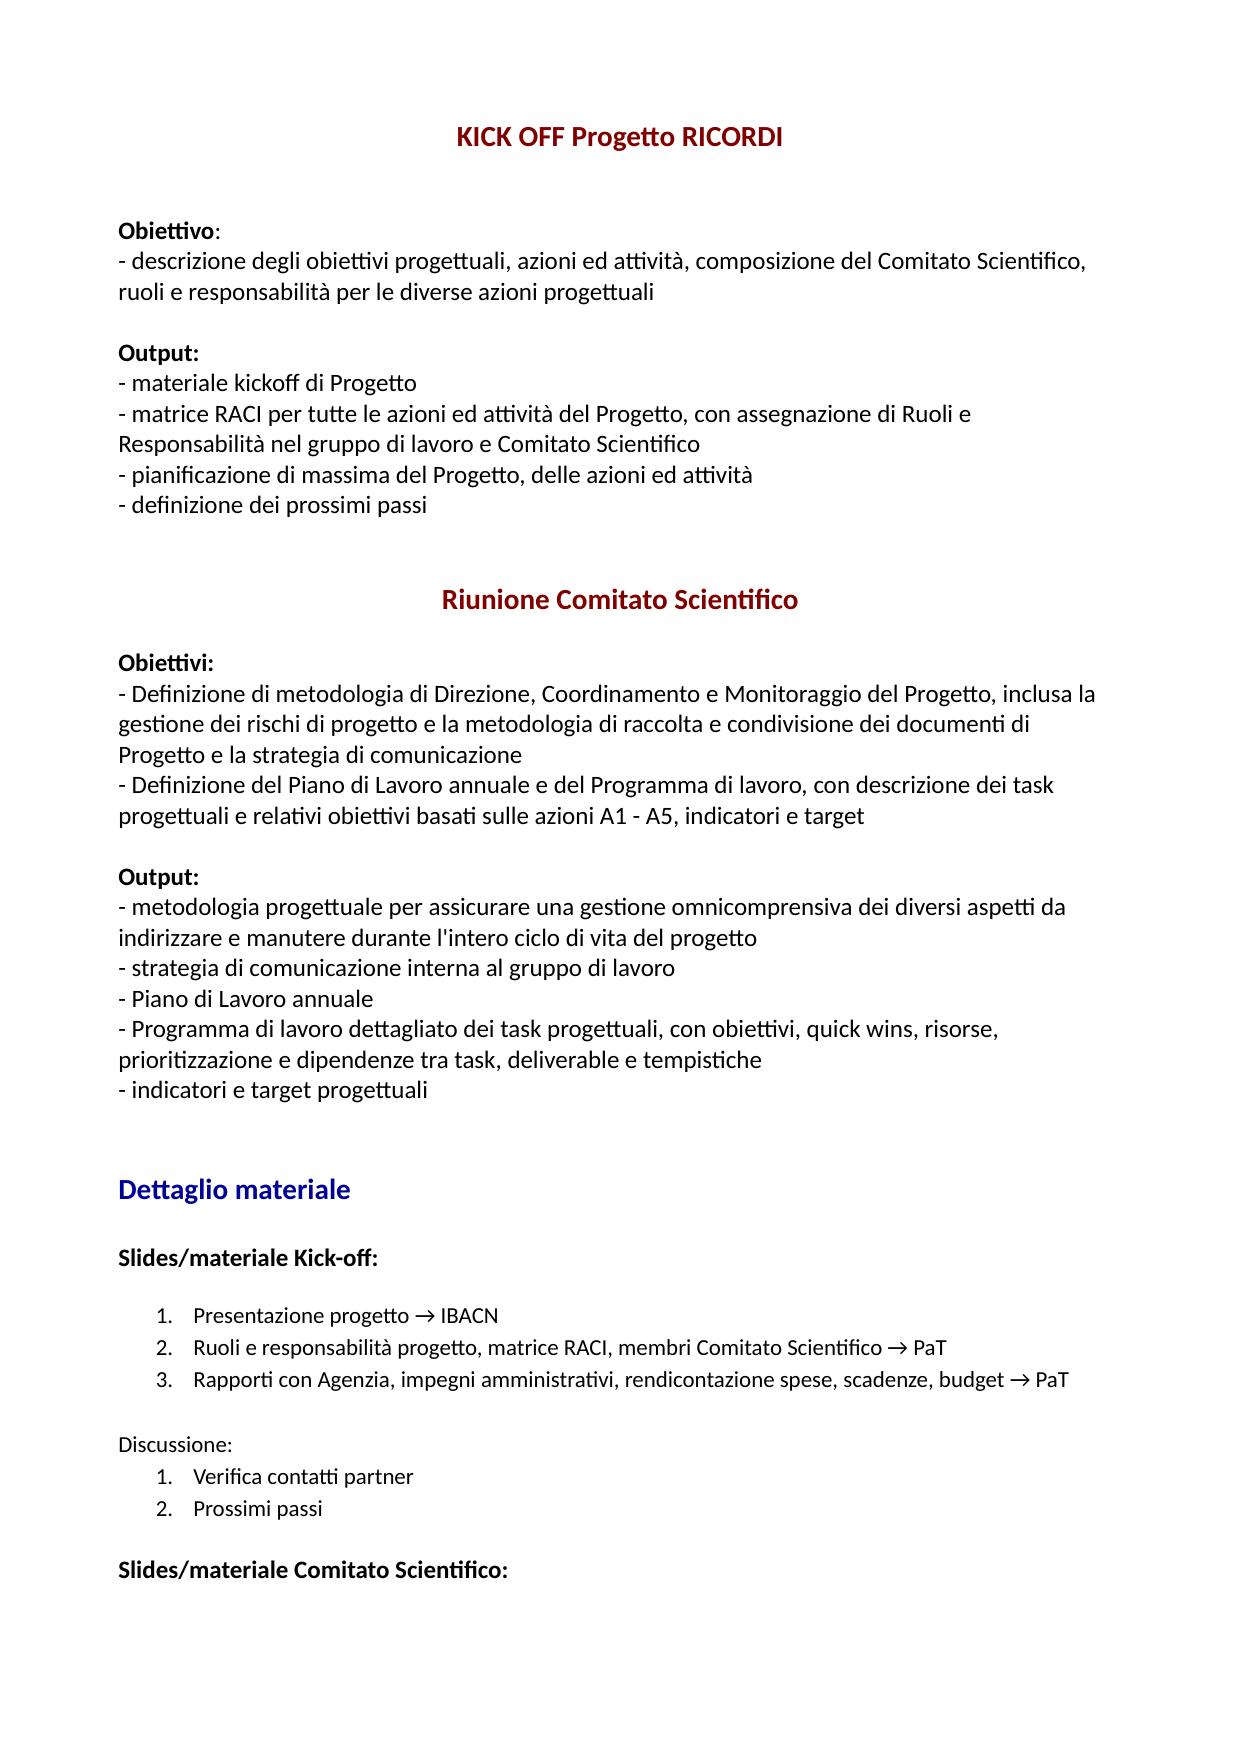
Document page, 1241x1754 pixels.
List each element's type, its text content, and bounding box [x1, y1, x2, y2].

text Slides/materiale Comitato Scientifico: [118, 1554, 1122, 1585]
text - Piano di Lavoro annuale [118, 983, 1122, 1013]
text KICK OFF Progetto RICORDI [118, 118, 1122, 154]
text - pianificazione di massima del Progetto, delle azioni ed attività [118, 459, 1122, 489]
text Output: [118, 337, 1122, 367]
text - matrice RACI per tutte le azioni ed attività del Progetto, con assegnazione di Ruoli e Responsabilità nel gruppo di lavoro e Comitato Scientifico [118, 398, 1122, 459]
text Discussione: [118, 1430, 1122, 1458]
text - strategia di comunicazione interna al gruppo di lavoro [118, 952, 1122, 983]
list Ruoli e responsabilità progetto, matrice RACI, membri Comitato Scientifico → PaT [156, 1333, 1122, 1361]
list Prossimi passi [156, 1494, 1122, 1522]
text - Definizione di metodologia di Direzione, Coordinamento e Monitoraggio del Progetto, inclusa la gestione dei rischi di progetto e la metodologia di raccolta e condivisione dei documenti di Progetto e la strategia di comunicazione [118, 678, 1122, 769]
text - metodologia progettuale per assicurare una gestione omnicomprensiva dei diversi aspetti da indirizzare e manutere durante l'intero ciclo di vita del progetto [118, 891, 1122, 952]
text - Programma di lavoro dettagliato dei task progettuali, con obiettivi, quick wins, risorse, prioritizzazione e dipendenze tra task, deliverable e tempistiche [118, 1013, 1122, 1074]
text Dettaglio materiale [118, 1171, 1122, 1207]
list Rapporti con Agenzia, impegni amministrativi, rendicontazione spese, scadenze, budget → PaT [156, 1365, 1122, 1393]
text Obiettivi: [118, 647, 1122, 678]
text - indicatori e target progettuali [118, 1074, 1122, 1105]
list Presentazione progetto → IBACN [156, 1301, 1122, 1329]
text - descrizione degli obiettivi progettuali, azioni ed attività, composizione del Comitato Scientifico, ruoli e responsabilità per le diverse azioni progettuali [118, 245, 1122, 306]
text - materiale kickoff di Progetto [118, 367, 1122, 398]
text - definizione dei prossimi passi [118, 489, 1122, 520]
text Obiettivo: [118, 215, 1122, 245]
text Output: [118, 861, 1122, 891]
text - Definizione del Piano di Lavoro annuale e del Programma di lavoro, con descrizione dei task progettuali e relativi obiettivi basati sulle azioni A1 - A5, indicatori e target [118, 769, 1122, 830]
text Slides/materiale Kick-off: [118, 1242, 1122, 1273]
list Verifica contatti partner [156, 1462, 1122, 1490]
text Riunione Comitato Scientifico [118, 581, 1122, 617]
